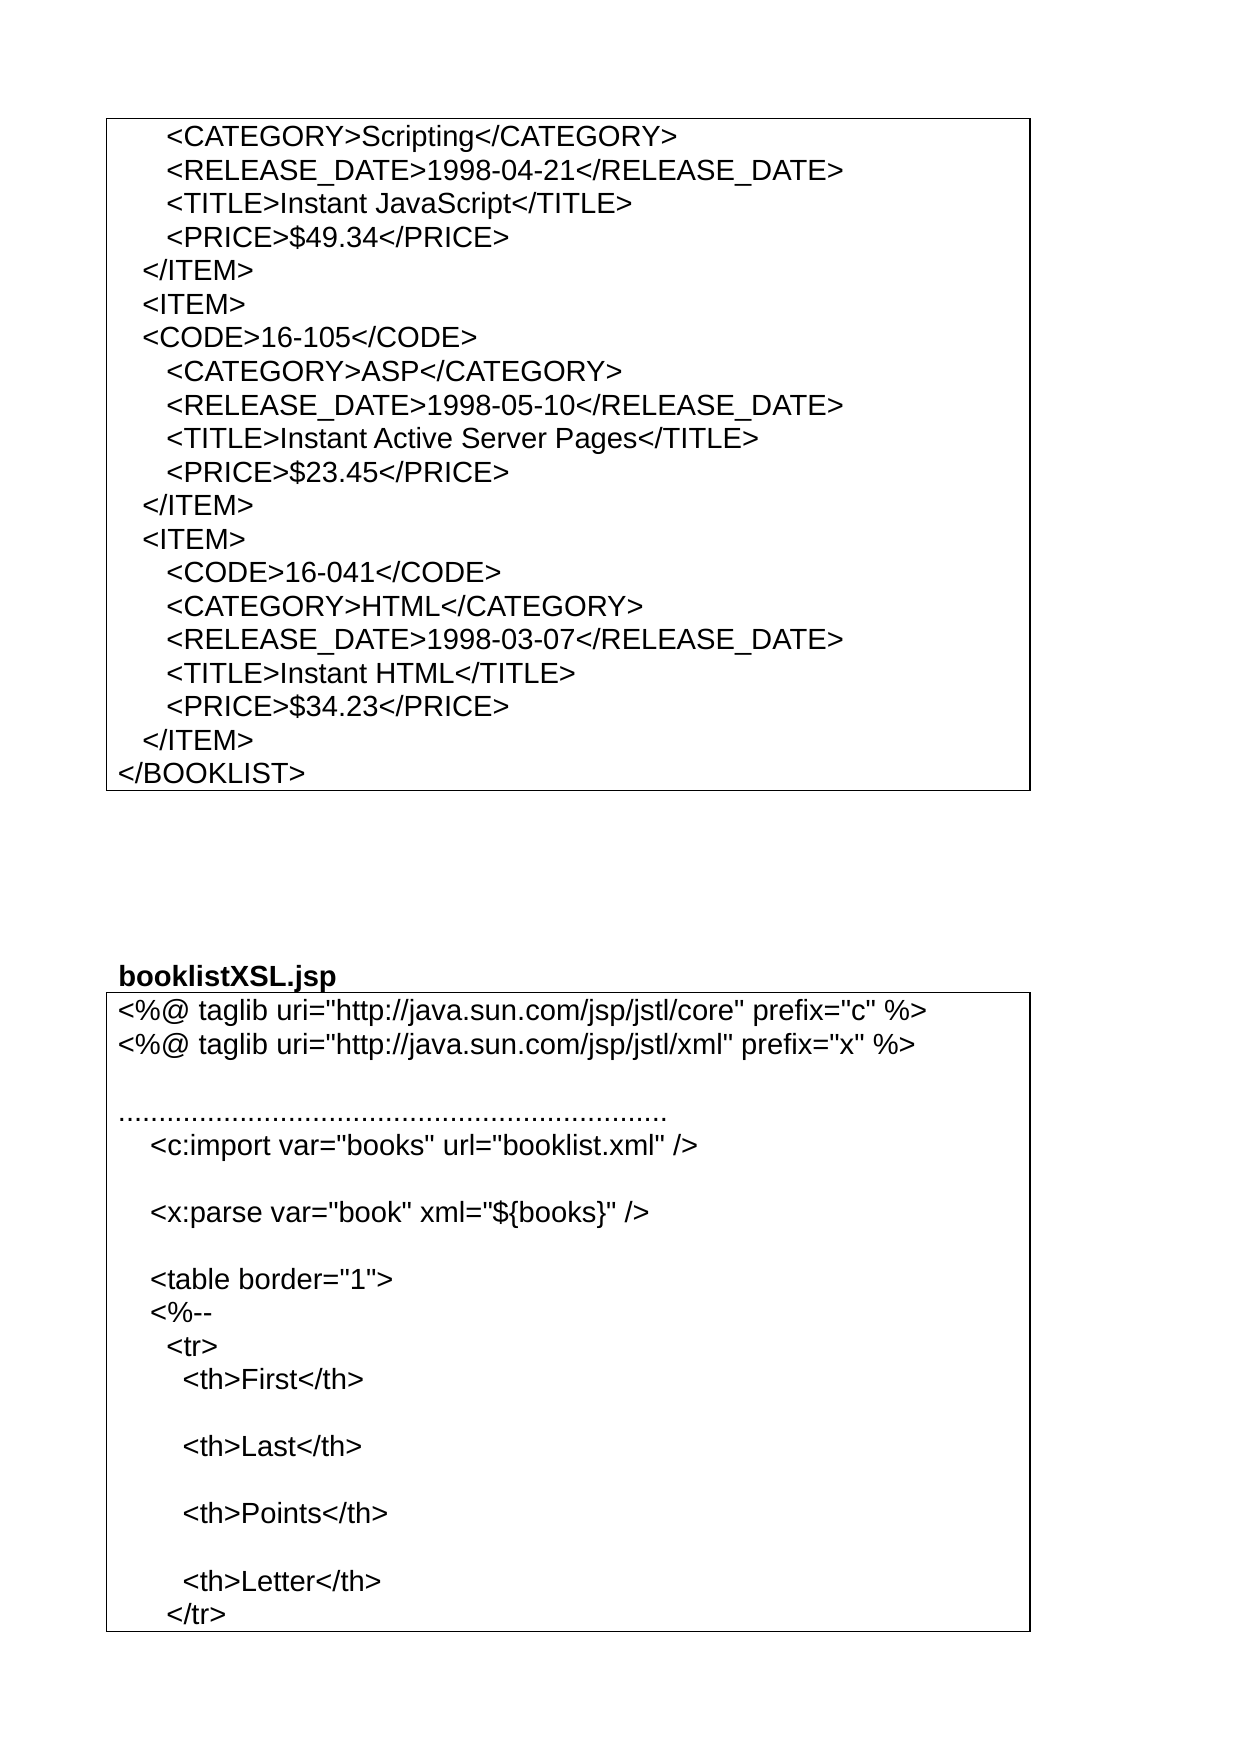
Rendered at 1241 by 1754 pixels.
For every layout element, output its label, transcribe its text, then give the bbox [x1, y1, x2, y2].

table_header <CATEGORY>Scripting</CATEGORY> <RELEASE_DATE>1998-04-21</RELEASE_DATE> <TITLE>Instant JavaScript</TITLE> <PRICE>$49.34</PRICE> </ITEM> <ITEM> <CODE>16-105</CODE> <CATEGORY>ASP</CATEGORY> <RELEASE_DATE>1998-05-10</RELEASE_DATE> <TITLE>Instant Active Server Pages</TITLE> <PRICE>$23.45</PRICE> </ITEM> <ITEM> <CODE>16-041</CODE> <CATEGORY>HTML</CATEGORY> <RELEASE_DATE>1998-03-07</RELEASE_DATE> <TITLE>Instant HTML</TITLE> <PRICE>$34.23</PRICE> </ITEM> </BOOKLIST> [107, 119, 1029, 790]
table_header <%@ taglib uri="http://java.sun.com/jsp/jstl/core" prefix="c" %> <%@ taglib uri="http://java.sun.com/jsp/jstl/xml" prefix="x" %> .................................................................... <c:import var="books" url="booklist.xml" /> <x:parse var="book" xml="${books}" /> <table border="1"> <%-- <tr> <th>First</th> <th>Last</th> <th>Points</th> <th>Letter</th> </tr> [107, 993, 1029, 1631]
text booklistXSL.jsp [118, 959, 1122, 992]
